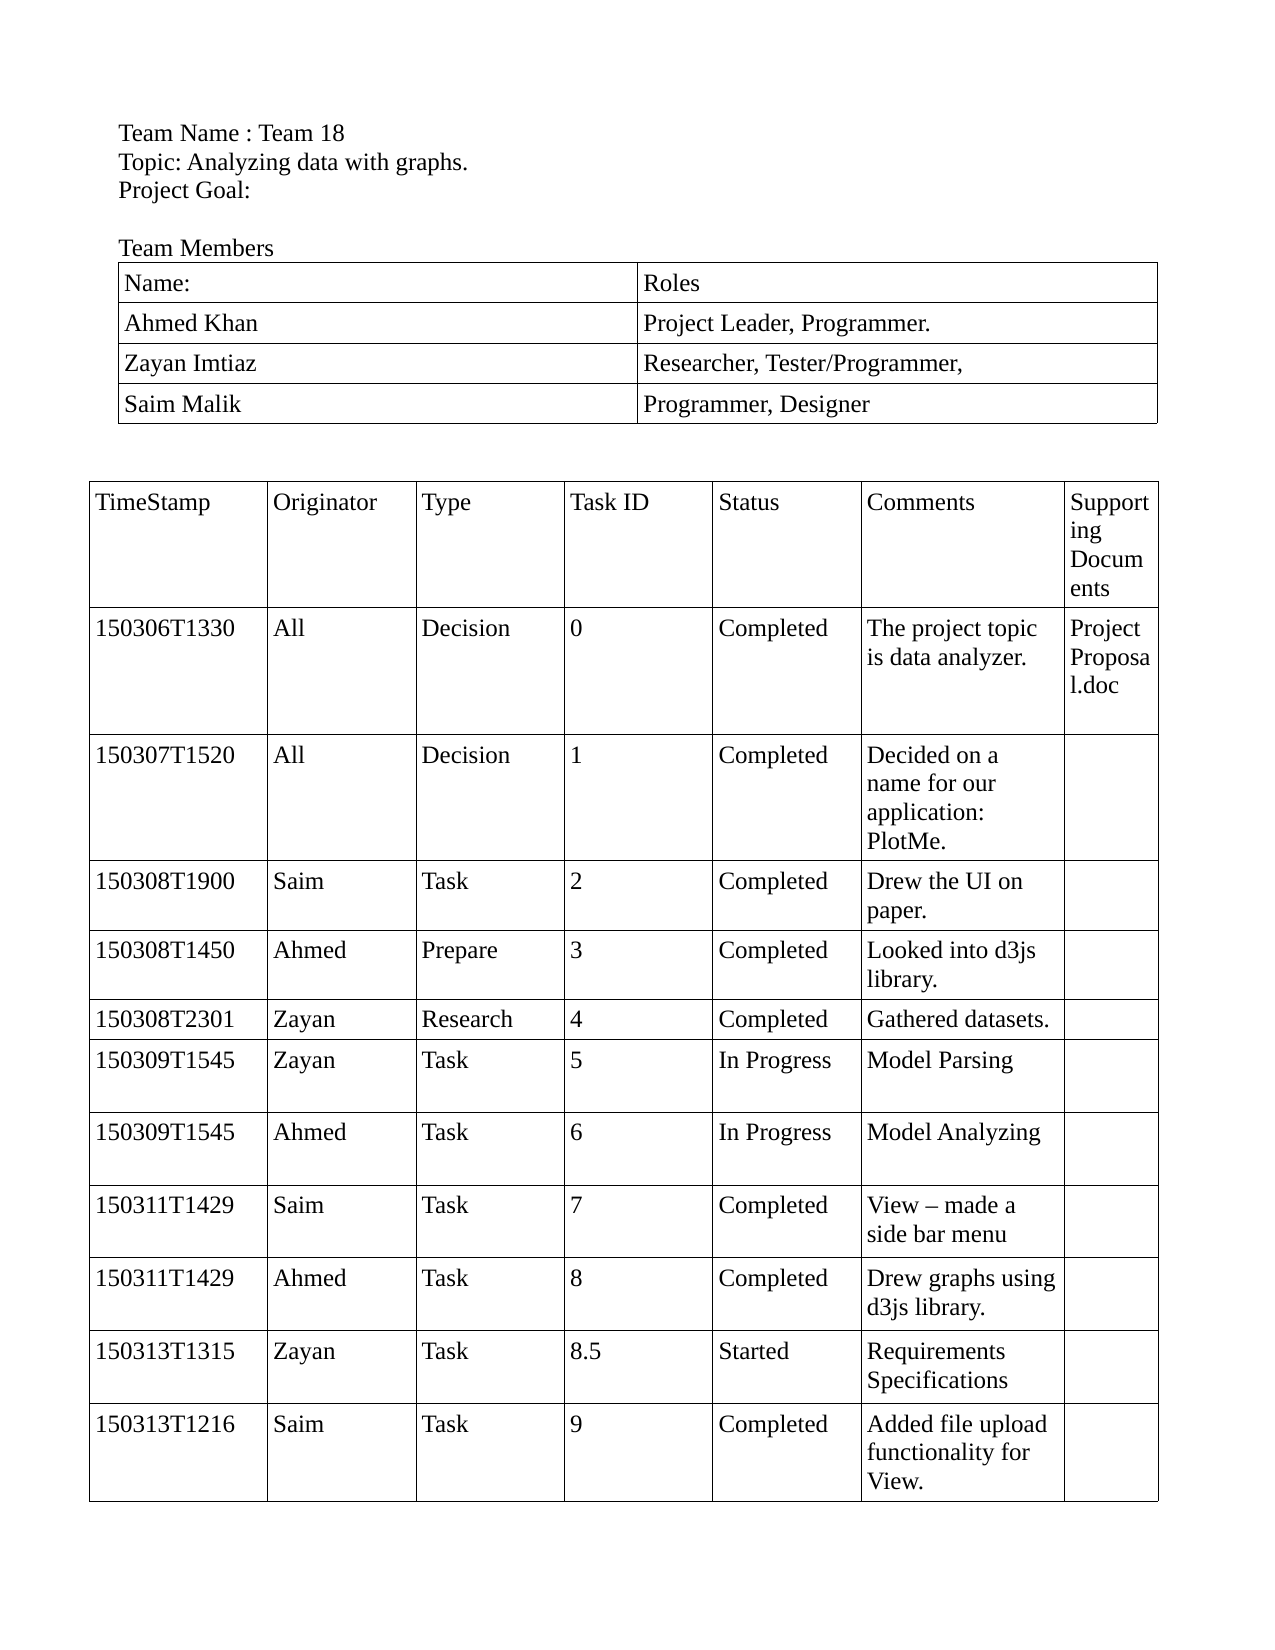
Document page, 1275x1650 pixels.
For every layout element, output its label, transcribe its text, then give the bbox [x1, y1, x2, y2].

table_cell Task [417, 1040, 564, 1112]
table_cell Saim [268, 861, 416, 929]
table_cell Completed [713, 608, 861, 734]
table_header Task ID [565, 482, 712, 607]
table_cell [1065, 1258, 1158, 1330]
table_cell Drew graphs using d3js library. [862, 1258, 1064, 1330]
table_cell Model Analyzing [862, 1113, 1064, 1184]
table_cell 150308T1900 [90, 861, 267, 929]
table_cell Saim Malik [119, 384, 637, 423]
table_cell Ahmed [268, 931, 416, 998]
table_cell The project topic is data analyzer. [862, 608, 1064, 734]
table_cell Completed [713, 1404, 861, 1501]
table_cell In Progress [713, 1113, 861, 1184]
table_header Originator [268, 482, 416, 607]
table_cell Saim [268, 1404, 416, 1501]
table_cell Looked into d3js library. [862, 931, 1064, 998]
table_cell Added file upload functionality for View. [862, 1404, 1064, 1501]
table_cell Ahmed Khan [119, 303, 637, 342]
table_cell Zayan [268, 1331, 416, 1403]
table_cell Requirements Specifications [862, 1331, 1064, 1403]
table_cell ProjectProposal.doc [1065, 608, 1158, 734]
table_cell All [268, 608, 416, 734]
table_cell [1065, 861, 1158, 929]
table_cell Decided on a name for our application: PlotMe. [862, 735, 1064, 860]
table_cell 7 [565, 1186, 712, 1257]
table_cell Task [417, 1404, 564, 1501]
table_cell Completed [713, 931, 861, 998]
table_cell Completed [713, 1258, 861, 1330]
table_cell [1065, 1186, 1158, 1257]
table_header Supporting Documents [1065, 482, 1158, 607]
table_cell 0 [565, 608, 712, 734]
table_cell Model Parsing [862, 1040, 1064, 1112]
table_cell 150313T1216 [90, 1404, 267, 1501]
table_cell [1065, 1331, 1158, 1403]
table_cell 150311T1429 [90, 1258, 267, 1330]
table_header Comments [862, 482, 1064, 607]
table_cell Gathered datasets. [862, 1000, 1064, 1039]
table_cell 150313T1315 [90, 1331, 267, 1403]
table_cell Started [713, 1331, 861, 1403]
table_cell View – made a side bar menu [862, 1186, 1064, 1257]
table_cell 3 [565, 931, 712, 998]
text Project Goal: [118, 176, 1157, 204]
text Team Members [118, 233, 1157, 262]
table_cell [1065, 1404, 1158, 1501]
table_cell Research [417, 1000, 564, 1039]
table_cell Project Leader, Programmer. [638, 303, 1157, 342]
table_cell 8 [565, 1258, 712, 1330]
table_cell [1065, 1113, 1158, 1184]
text Team Name : Team 18 [118, 118, 1157, 147]
table_cell 150308T2301 [90, 1000, 267, 1039]
table_header Roles [638, 263, 1157, 302]
table_cell Task [417, 1113, 564, 1184]
table_cell 6 [565, 1113, 712, 1184]
table_cell Programmer, Designer [638, 384, 1157, 423]
table_cell 1 [565, 735, 712, 860]
table_cell 5 [565, 1040, 712, 1112]
table_cell Drew the UI on paper. [862, 861, 1064, 929]
table_cell [1065, 1000, 1158, 1039]
table_cell Decision [417, 608, 564, 734]
table_cell 2 [565, 861, 712, 929]
table_cell Decision [417, 735, 564, 860]
table_cell Saim [268, 1186, 416, 1257]
table_cell [1065, 931, 1158, 998]
table_header Name: [119, 263, 637, 302]
table_cell 9 [565, 1404, 712, 1501]
table_cell Completed [713, 735, 861, 860]
table_cell 150306T1330 [90, 608, 267, 734]
table_cell In Progress [713, 1040, 861, 1112]
table_cell [1065, 735, 1158, 860]
table_cell 4 [565, 1000, 712, 1039]
table_cell Prepare [417, 931, 564, 998]
table_cell 150308T1450 [90, 931, 267, 998]
table_cell 8.5 [565, 1331, 712, 1403]
table_cell 150311T1429 [90, 1186, 267, 1257]
table_cell Ahmed [268, 1258, 416, 1330]
table_header Type [417, 482, 564, 607]
table_cell Researcher, Tester/Programmer, [638, 344, 1157, 383]
table_cell Zayan [268, 1000, 416, 1039]
text Topic: Analyzing data with graphs. [118, 147, 1157, 176]
table_cell Task [417, 861, 564, 929]
table_header Status [713, 482, 861, 607]
table_cell Completed [713, 861, 861, 929]
table_cell 150309T1545 [90, 1040, 267, 1112]
table_cell Zayan Imtiaz [119, 344, 637, 383]
table_cell Completed [713, 1000, 861, 1039]
table_cell Zayan [268, 1040, 416, 1112]
table_cell 150309T1545 [90, 1113, 267, 1184]
table_cell Task [417, 1258, 564, 1330]
table_cell All [268, 735, 416, 860]
table_cell Completed [713, 1186, 861, 1257]
table_header TimeStamp [90, 482, 267, 607]
table_cell Task [417, 1331, 564, 1403]
table_cell [1065, 1040, 1158, 1112]
table_cell 150307T1520 [90, 735, 267, 860]
table_cell Ahmed [268, 1113, 416, 1184]
table_cell Task [417, 1186, 564, 1257]
